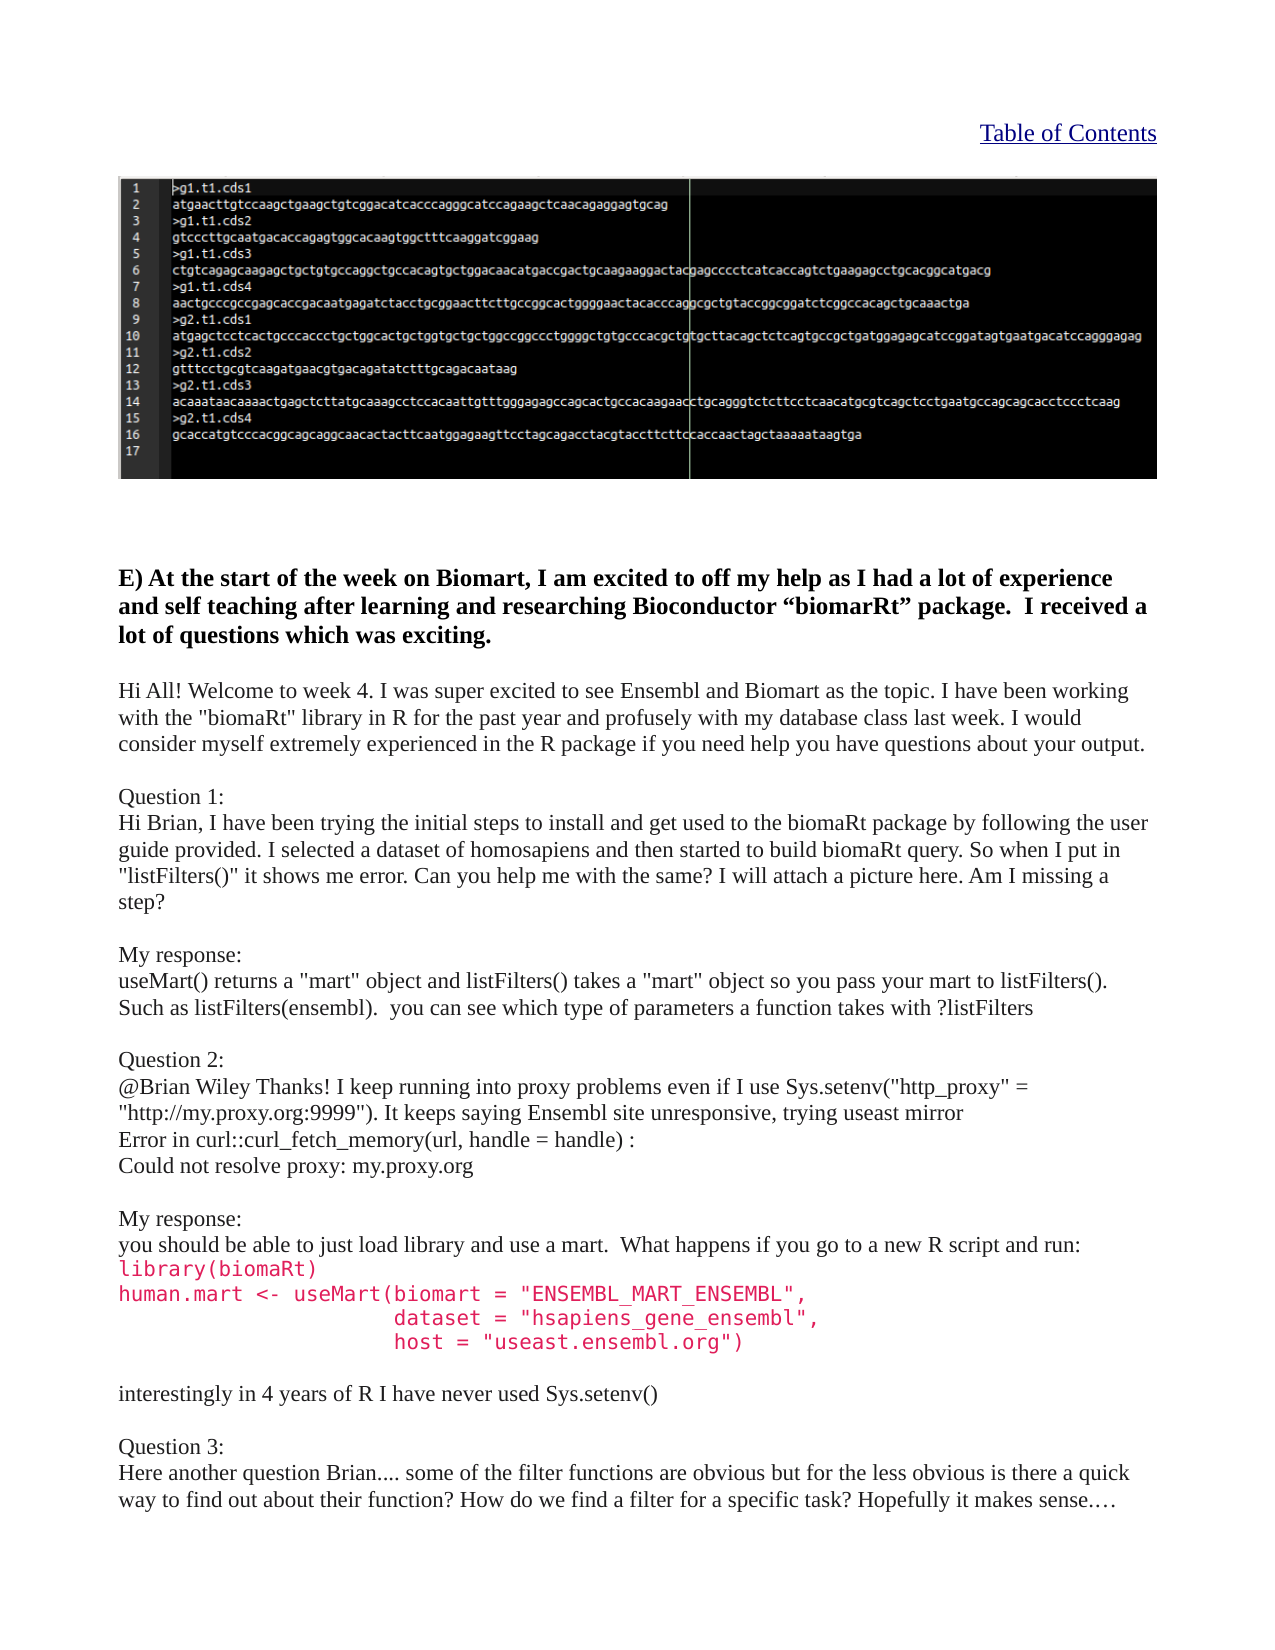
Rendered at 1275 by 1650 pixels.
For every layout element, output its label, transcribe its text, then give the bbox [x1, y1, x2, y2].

text Question 3: [118, 1433, 1157, 1459]
text dataset = "hsapiens_gene_ensembl", [118, 1306, 1157, 1330]
text human.mart <- useMart(biomart = "ENSEMBL_MART_ENSEMBL", [118, 1282, 1157, 1306]
text Question 1: [118, 783, 1157, 809]
text you should be able to just load library and use a mart. What happens if you go to a new R script and run: [118, 1231, 1157, 1257]
text host = "useast.ensembl.org") [118, 1330, 1157, 1354]
text Error in curl::curl_fetch_memory(url, handle = handle) : [118, 1126, 1157, 1152]
text @Brian Wiley Thanks! I keep running into proxy problems even if I use Sys.setenv("http_proxy" = "http://my.proxy.org:9999"). It keeps saying Ensembl site unresponsive, trying useast mirror [118, 1073, 1157, 1126]
text E) At the start of the week on Biomart, I am excited to off my help as I had a lot of experience and self teaching after learning and researching Bioconductor “biomarRt” package. I received a lot of questions which was exciting. [118, 563, 1157, 649]
text Question 2: [118, 1047, 1157, 1073]
text useMart() returns a "mart" object and listFilters() takes a "mart" object so you pass your mart to listFilters(). Such as listFilters(ensembl). you can see which type of parameters a function takes with ?listFilters [118, 967, 1157, 1020]
text Hi Brian, I have been trying the initial steps to install and get used to the biomaRt package by following the user guide provided. I selected a dataset of homosapiens and then started to build biomaRt query. So when I put in "listFilters()" it shows me error. Can you help me with the same? I will attach a picture here. Am I missing a step? [118, 809, 1157, 915]
text My response: [118, 941, 1157, 967]
text My response: [118, 1205, 1157, 1231]
picture [118, 176, 1157, 479]
text library(biomaRt) [118, 1257, 1157, 1282]
text interestingly in 4 years of R I have never used Sys.setenv() [118, 1380, 1157, 1407]
text Here another question Brian.... some of the filter functions are obvious but for the less obvious is there a quick way to find out about their function? How do we find a filter for a specific task? Hopefully it makes sense.… [118, 1459, 1157, 1512]
text Could not resolve proxy: my.proxy.org [118, 1152, 1157, 1178]
text Hi All! Welcome to week 4. I was super excited to see Ensembl and Biomart as the topic. I have been working with the "biomaRt" library in R for the past year and profusely with my database class last week. I would consider myself extremely experienced in the R package if you need help you have questions about your output. [118, 678, 1157, 757]
